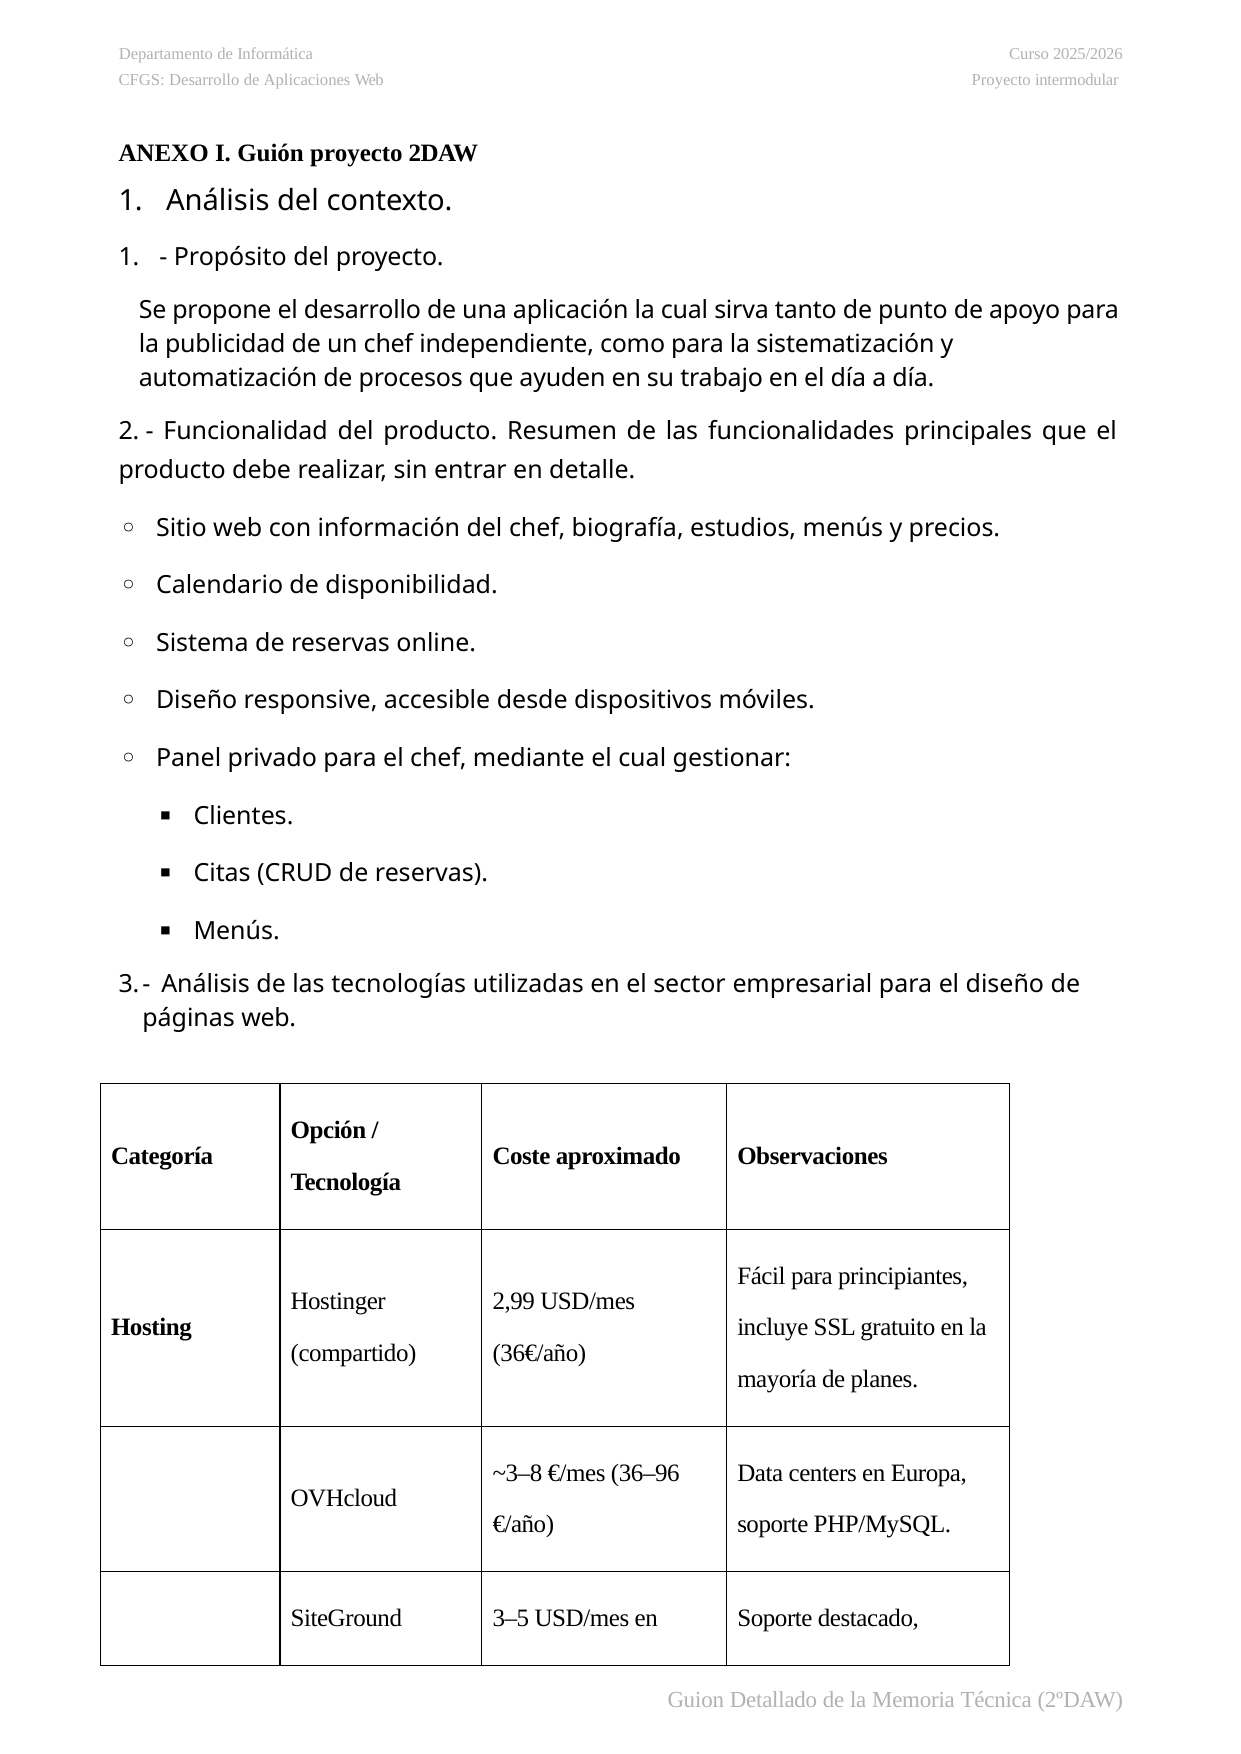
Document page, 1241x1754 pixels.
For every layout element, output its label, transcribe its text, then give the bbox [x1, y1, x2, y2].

table_cell 3–5 USD/mes en [482, 1572, 726, 1665]
list Sitio web con información del chef, biografía, estudios, menús y precios. [118, 509, 1137, 543]
table_cell OVHcloud [281, 1427, 481, 1571]
list Calendario de disponibilidad. [118, 567, 1137, 601]
list Menús. [156, 912, 1137, 947]
text ANEXO I. Guión proyecto 2DAW [118, 138, 1137, 167]
list - Propósito del proyecto. [118, 238, 1137, 272]
subtitle Análisis del contexto. [118, 179, 1137, 219]
table_cell [101, 1427, 279, 1571]
list Clientes. [156, 797, 1137, 831]
table_cell [101, 1572, 279, 1665]
table_cell 2,99 USD/mes (36€/año) [482, 1230, 726, 1426]
table_cell Fácil para principiantes, incluye SSL gratuito en la mayoría de planes. [727, 1230, 1009, 1426]
table_cell SiteGround [281, 1572, 481, 1665]
table_cell ~3–8 €/mes (36–96 €/año) [482, 1427, 726, 1571]
table_header Categoría [101, 1084, 279, 1228]
list Citas (CRUD de reservas). [156, 855, 1137, 889]
list Se propone el desarrollo de una aplicación la cual sirva tanto de punto de apoyo para la publicidad de un chef independiente, como para la sistematización y automatización de procesos que ayuden en su trabajo en el día a día. [138, 292, 1137, 394]
table_cell Data centers en Europa, soporte PHP/MySQL. [727, 1427, 1009, 1571]
list Diseño responsive, accesible desde dispositivos móviles. [118, 682, 1137, 716]
table_header Opción / Tecnología [281, 1084, 481, 1228]
table_cell Hostinger (compartido) [281, 1230, 481, 1426]
table_cell Soporte destacado, [727, 1572, 1009, 1665]
list - Análisis de las tecnologías utilizadas en el sector empresarial para el diseño de páginas web. [118, 966, 1137, 1034]
table_header Coste aproximado [482, 1084, 726, 1228]
list Sistema de reservas online. [118, 624, 1137, 658]
table_header Observaciones [727, 1084, 1009, 1228]
list - Funcionalidad del producto. Resumen de las funcionalidades principales que el producto debe realizar, sin entrar en detalle. [118, 413, 1122, 486]
list Panel privado para el chef, mediante el cual gestionar: [118, 740, 1137, 774]
table_cell Hosting [101, 1230, 279, 1426]
